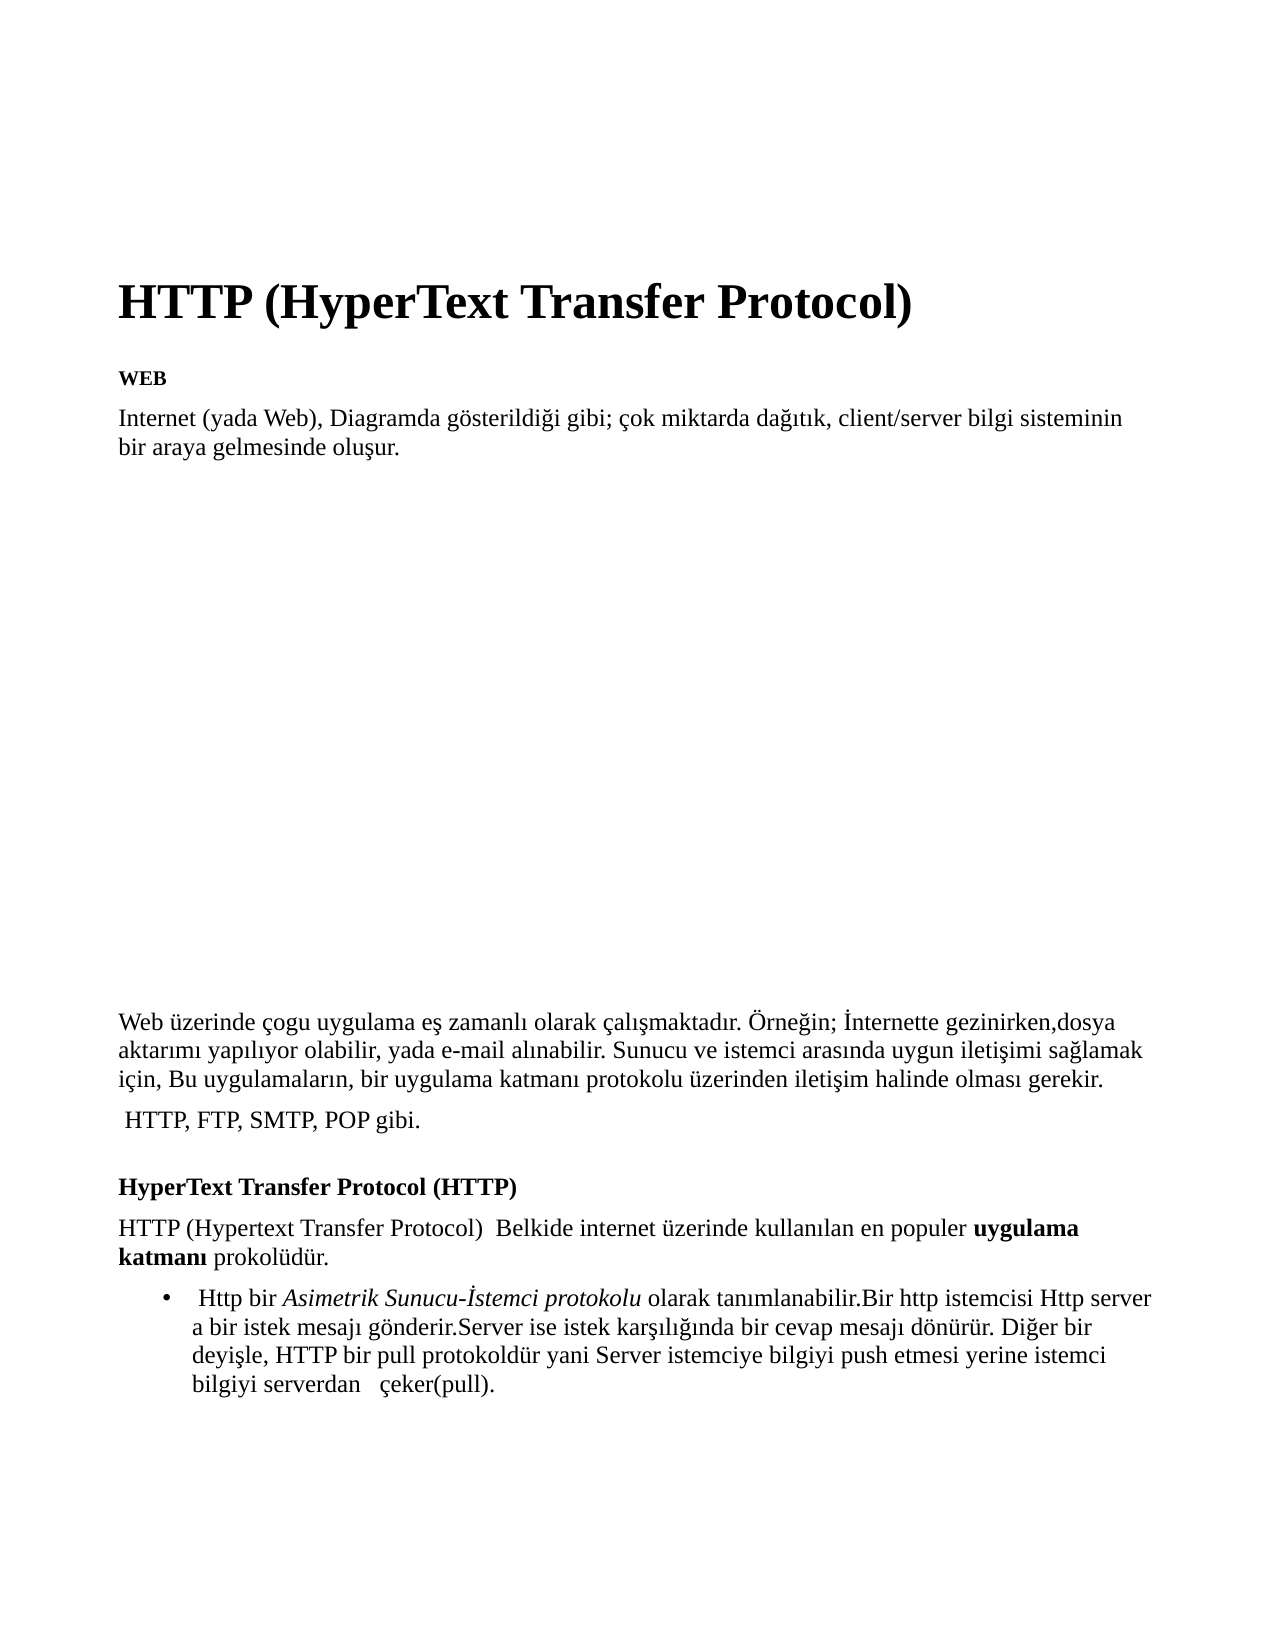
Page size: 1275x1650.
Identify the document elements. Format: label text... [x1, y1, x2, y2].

subtitle WEB [118, 366, 1157, 390]
subtitle HyperText Transfer Protocol (HTTP) [118, 1172, 1157, 1201]
text Web üzerinde çogu uygulama eş zamanlı olarak çalışmaktadır. Örneğin; İnternette gezinirken,dosya aktarımı yapılıyor olabilir, yada e-mail alınabilir. Sunucu ve istemci arasında uygun iletişimi sağlamak için, Bu uygulamaların, bir uygulama katmanı protokolu üzerinden iletişim halinde olması gerekir. [118, 1007, 1157, 1093]
text HTTP (Hypertext Transfer Protocol) Belkide internet üzerinde kullanılan en populer uygulama katmanı prokolüdür. [118, 1213, 1157, 1271]
list Http bir Asimetrik Sunucu-İstemci protokolu olarak tanımlanabilir.Bir http istemcisi Http server a bir istek mesajı gönderir.Server ise istek karşılığında bir cevap mesajı dönürür. Diğer bir deyişle, HTTP bir pull protokoldür yani Server istemciye bilgiyi push etmesi yerine istemci bilgiyi serverdan çeker(pull). [162, 1283, 1157, 1398]
text Internet (yada Web), Diagramda gösterildiği gibi; çok miktarda dağıtık, client/server bilgi sisteminin bir araya gelmesinde oluşur. [118, 403, 1157, 460]
text HTTP, FTP, SMTP, POP gibi. [118, 1106, 1157, 1134]
subtitle HTTP (HyperText Transfer Protocol) [118, 271, 1157, 329]
